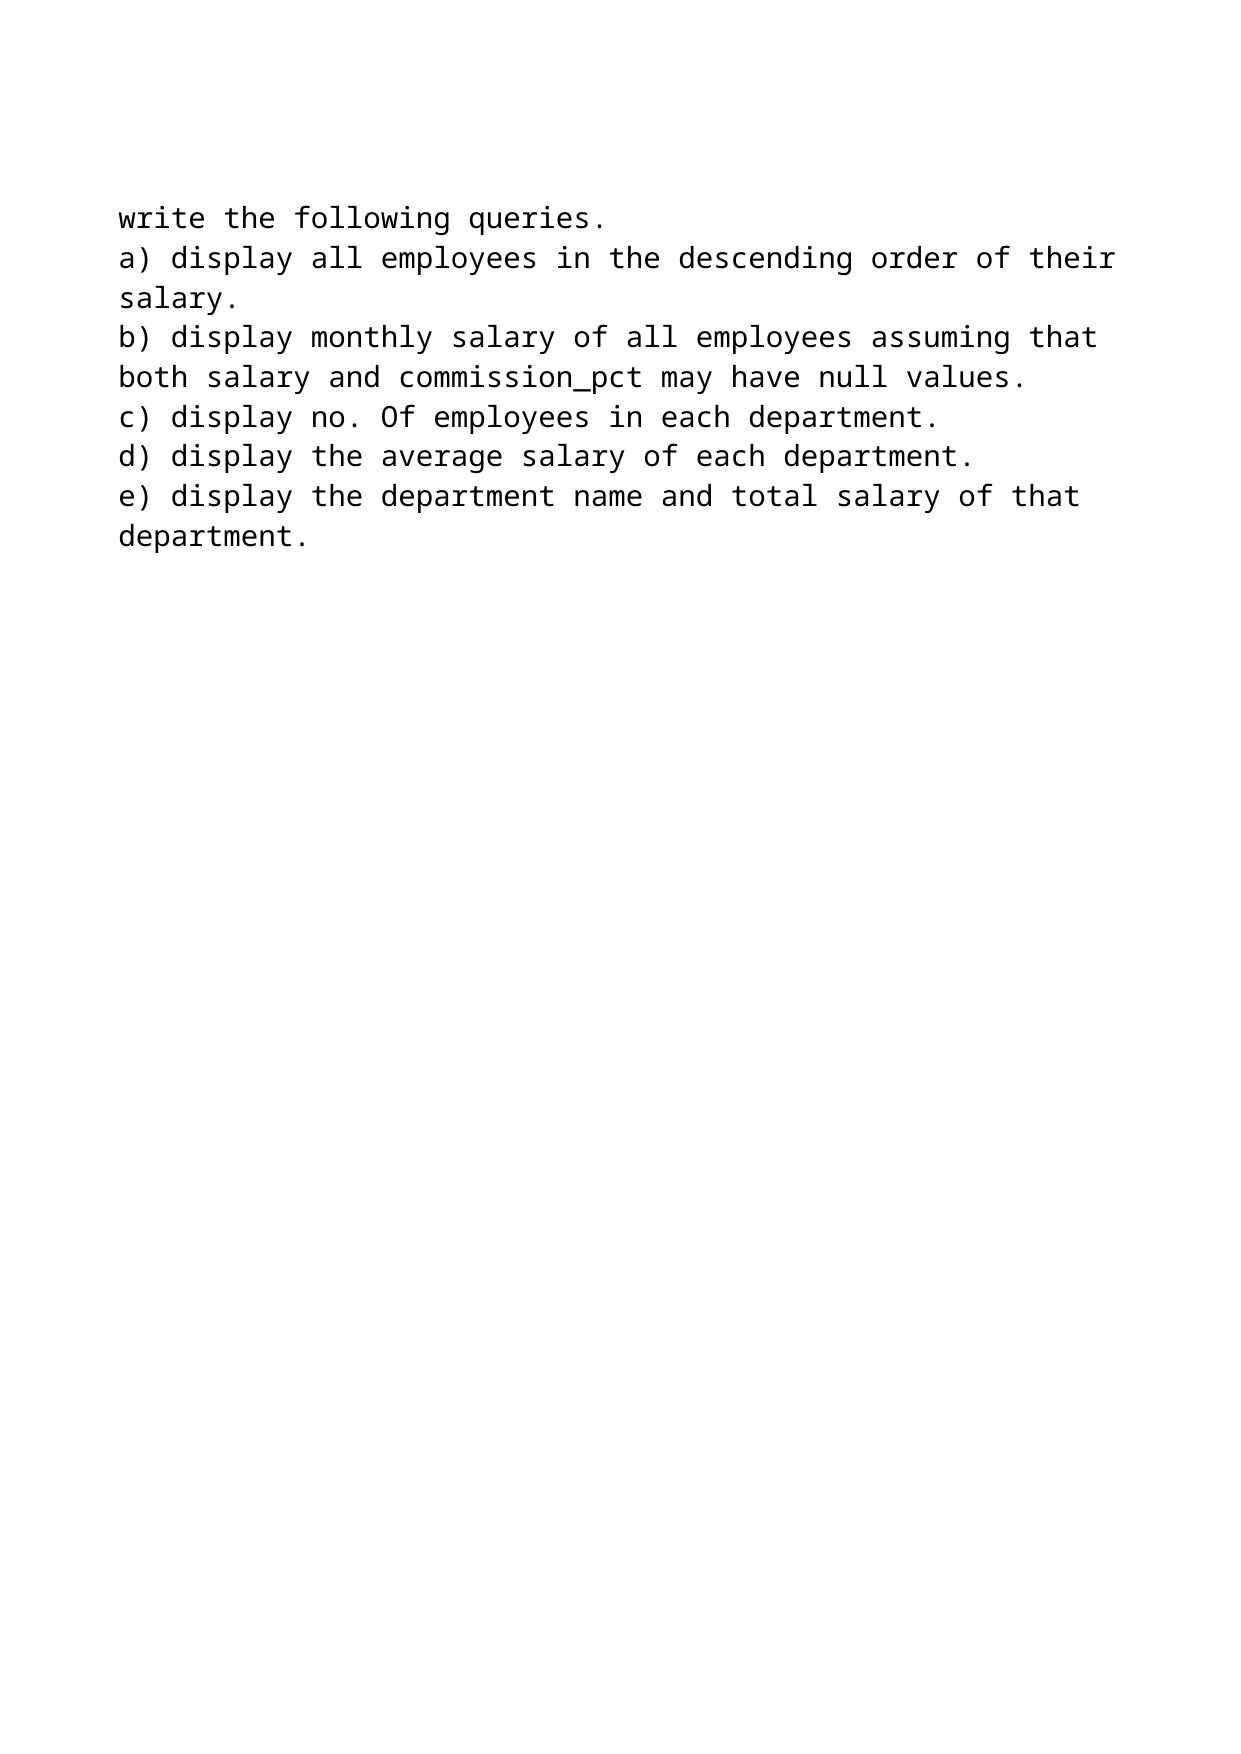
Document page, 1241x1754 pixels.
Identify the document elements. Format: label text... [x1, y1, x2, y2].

text c) display no. Of employees in each department. [118, 396, 1122, 436]
text e) display the department name and total salary of that department. [118, 475, 1122, 555]
text b) display monthly salary of all employees assuming that both salary and commission_pct may have null values. [118, 317, 1122, 396]
text write the following queries. [118, 197, 1122, 237]
text d) display the average salary of each department. [118, 436, 1122, 475]
text a) display all employees in the descending order of their salary. [118, 237, 1122, 317]
